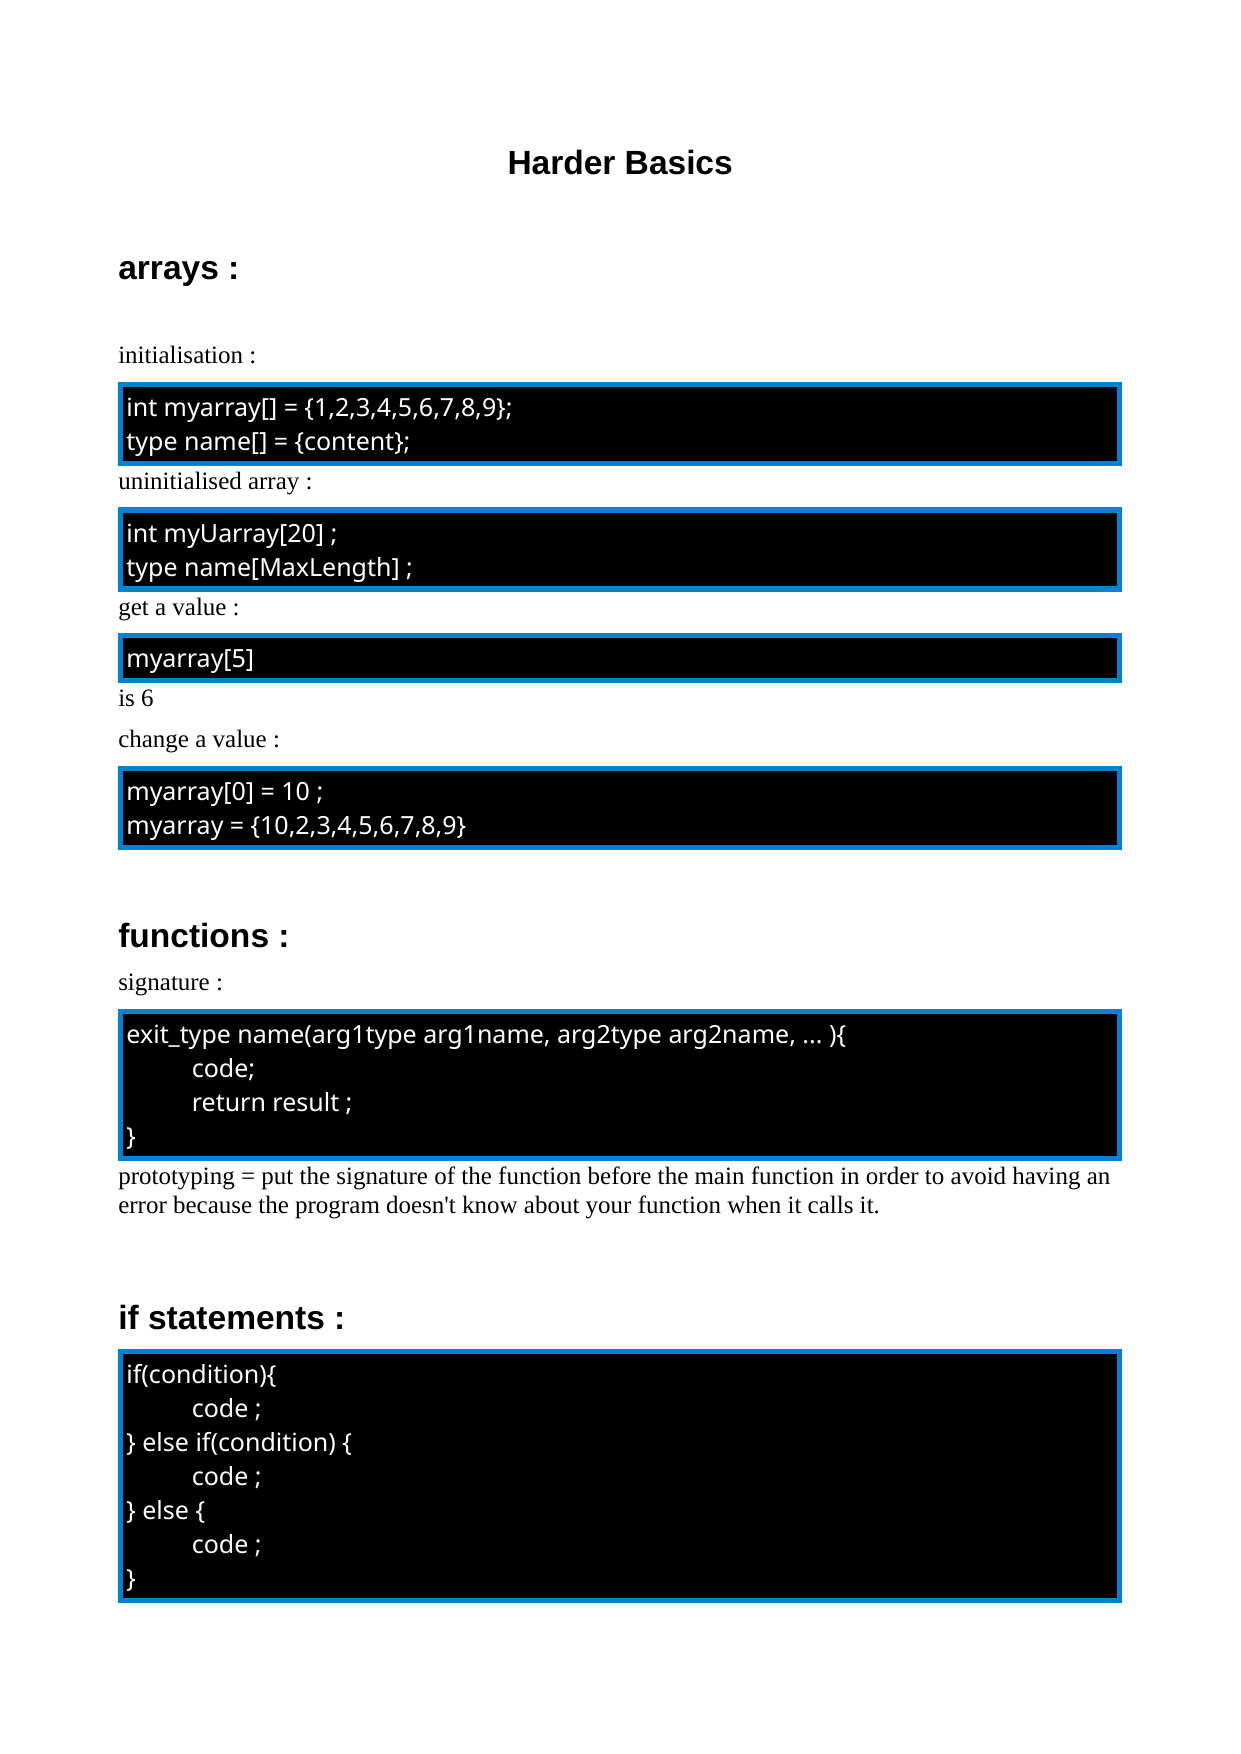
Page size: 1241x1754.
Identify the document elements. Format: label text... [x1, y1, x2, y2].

text } [123, 1553, 1117, 1598]
subtitle Harder Basics [118, 143, 1122, 182]
text code ; [205, 1519, 1117, 1553]
text if(condition){ [123, 1354, 1117, 1383]
text exit_type name(arg1type arg1name, arg2type arg2name, ... ){ [123, 1014, 1117, 1043]
text prototyping = put the signature of the function before the main function in order to avoid having an error because the program doesn't know about your function when it calls it. [118, 1161, 1122, 1219]
text signature : [118, 967, 1122, 996]
text change a value : [118, 724, 1122, 753]
text is 6 [118, 683, 1122, 712]
text return result ; [261, 1077, 1117, 1111]
subtitle if statements : [118, 1297, 1122, 1336]
subtitle arrays : [118, 248, 1122, 287]
text myarray[5] [123, 638, 1117, 678]
subtitle functions : [118, 916, 1122, 955]
text int myUarray[20] ; [123, 513, 1117, 541]
text code ; [261, 1451, 1117, 1485]
text myarray = {10,2,3,4,5,6,7,8,9} [123, 800, 1117, 845]
text uninitialised array : [118, 466, 1122, 495]
text } else { [205, 1485, 1117, 1519]
text get a value : [118, 592, 1122, 620]
text } else if(condition) { [261, 1417, 1117, 1451]
text code; [261, 1043, 1117, 1077]
text myarray[0] = 10 ; [123, 771, 1117, 800]
text type name[] = {content}; [123, 416, 1117, 461]
text type name[MaxLength] ; [123, 541, 1117, 586]
text code ; [261, 1383, 1117, 1417]
text int myarray[] = {1,2,3,4,5,6,7,8,9}; [123, 387, 1117, 416]
text initialisation : [118, 340, 1122, 369]
text } [123, 1111, 1117, 1156]
